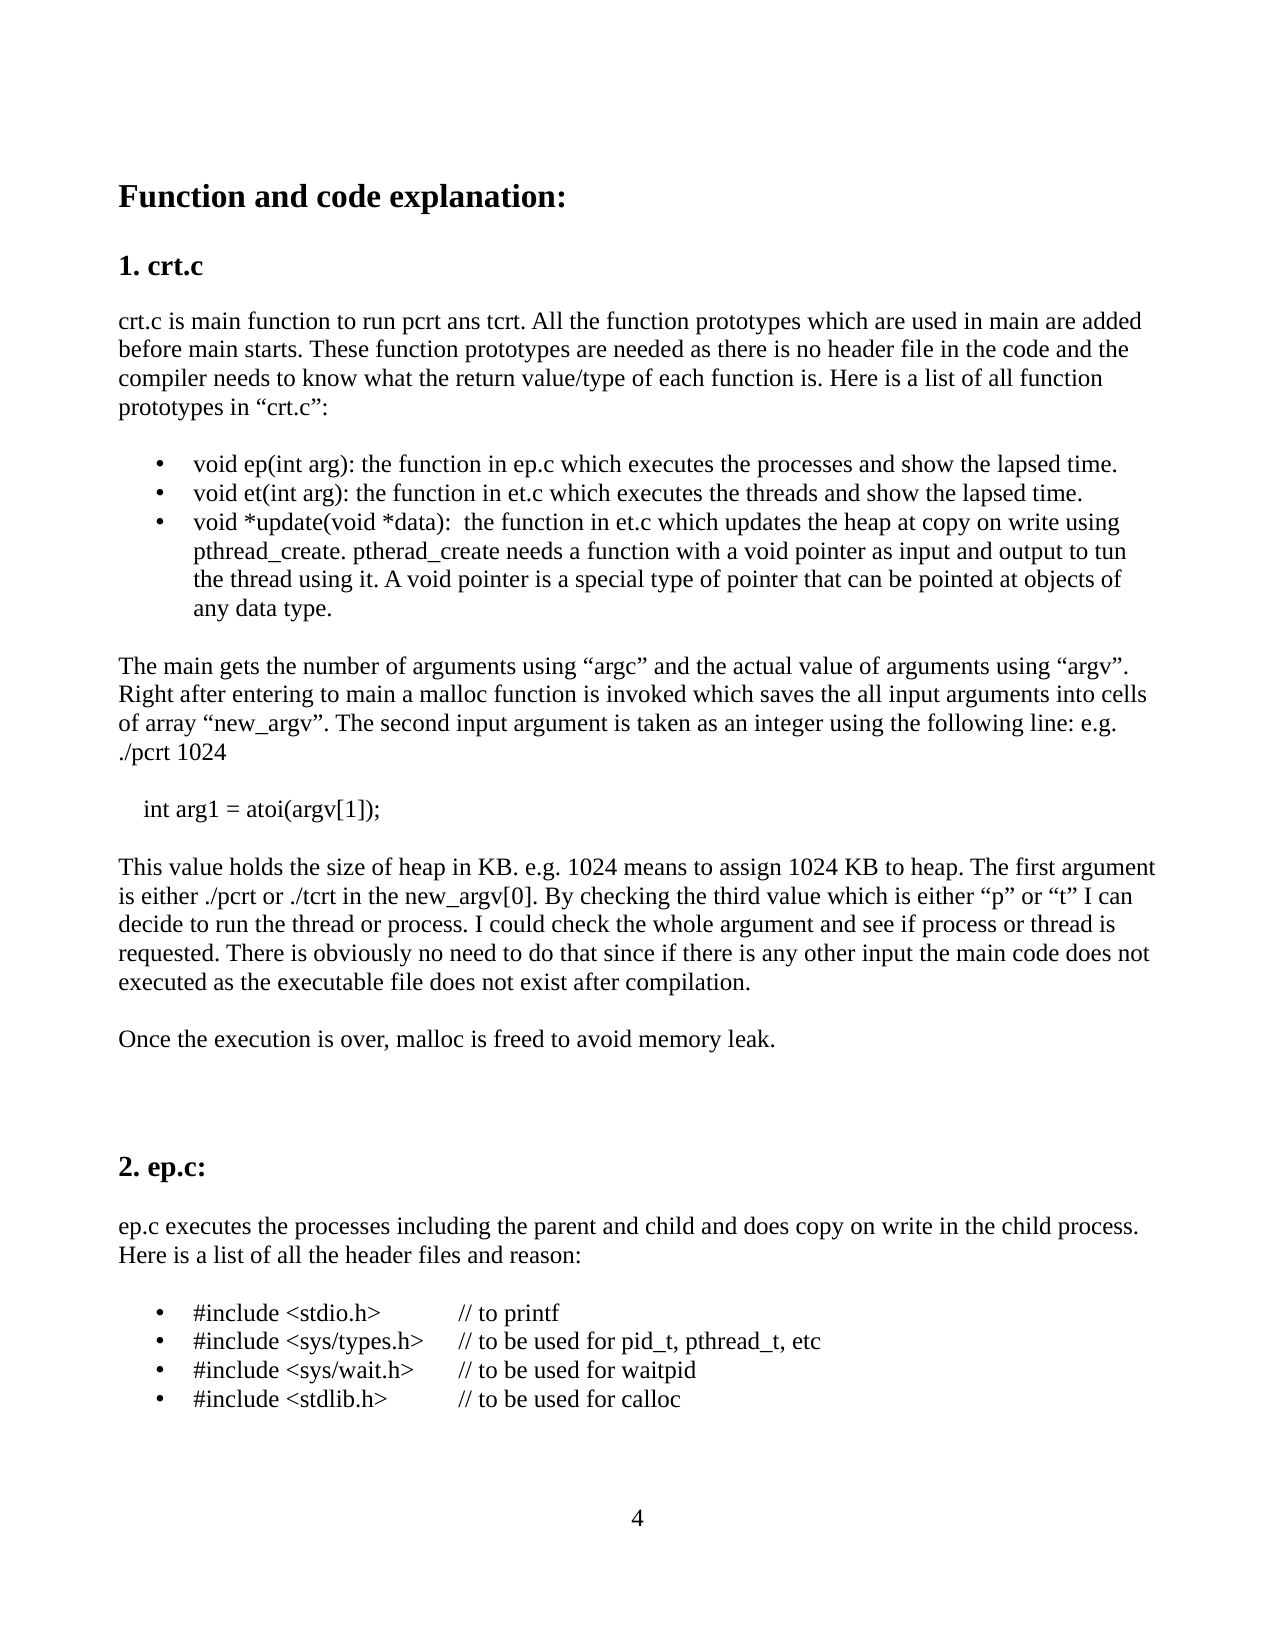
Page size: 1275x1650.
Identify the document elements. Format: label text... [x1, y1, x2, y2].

list #include <stdio.h> // to printf [156, 1298, 1157, 1326]
text int arg1 = atoi(argv[1]); [118, 794, 1157, 823]
list #include <stdlib.h> // to be used for calloc [156, 1384, 1157, 1413]
list void *update(void *data): the function in et.c which updates the heap at copy on write using pthread_create. ptherad_create needs a function with a void pointer as input and output to tun the thread using it. A void pointer is a special type of pointer that can be pointed at objects of any data type. [156, 507, 1157, 622]
text 2. ep.c: [118, 1149, 1157, 1183]
text 1. crt.c [118, 248, 1157, 282]
list void et(int arg): the function in et.c which executes the threads and show the lapsed time. [156, 478, 1157, 507]
text This value holds the size of heap in KB. e.g. 1024 means to assign 1024 KB to heap. The first argument is either ./pcrt or ./tcrt in the new_argv[0]. By checking the third value which is either “p” or “t” I can decide to run the thread or process. I could check the whole argument and see if process or thread is requested. There is obviously no need to do that since if there is any other input the main code does not executed as the executable file does not exist after compilation. [118, 852, 1157, 996]
text crt.c is main function to run pcrt ans tcrt. All the function prototypes which are used in main are added before main starts. These function prototypes are needed as there is no header file in the code and the compiler needs to know what the return value/type of each function is. Here is a list of all function prototypes in “crt.c”: [118, 306, 1157, 421]
text Function and code explanation: [118, 176, 1157, 215]
list #include <sys/wait.h> // to be used for waitpid [156, 1355, 1157, 1384]
list #include <sys/types.h> // to be used for pid_t, pthread_t, etc [156, 1326, 1157, 1355]
text The main gets the number of arguments using “argc” and the actual value of arguments using “argv”. Right after entering to main a malloc function is invoked which saves the all input arguments into cells of array “new_argv”. The second input argument is taken as an integer using the following line: e.g. ./pcrt 1024 [118, 651, 1157, 766]
text ep.c executes the processes including the parent and child and does copy on write in the child process. Here is a list of all the header files and reason: [118, 1211, 1157, 1269]
list void ep(int arg): the function in ep.c which executes the processes and show the lapsed time. [156, 449, 1157, 478]
text Once the execution is over, malloc is freed to avoid memory leak. [118, 1024, 1157, 1053]
